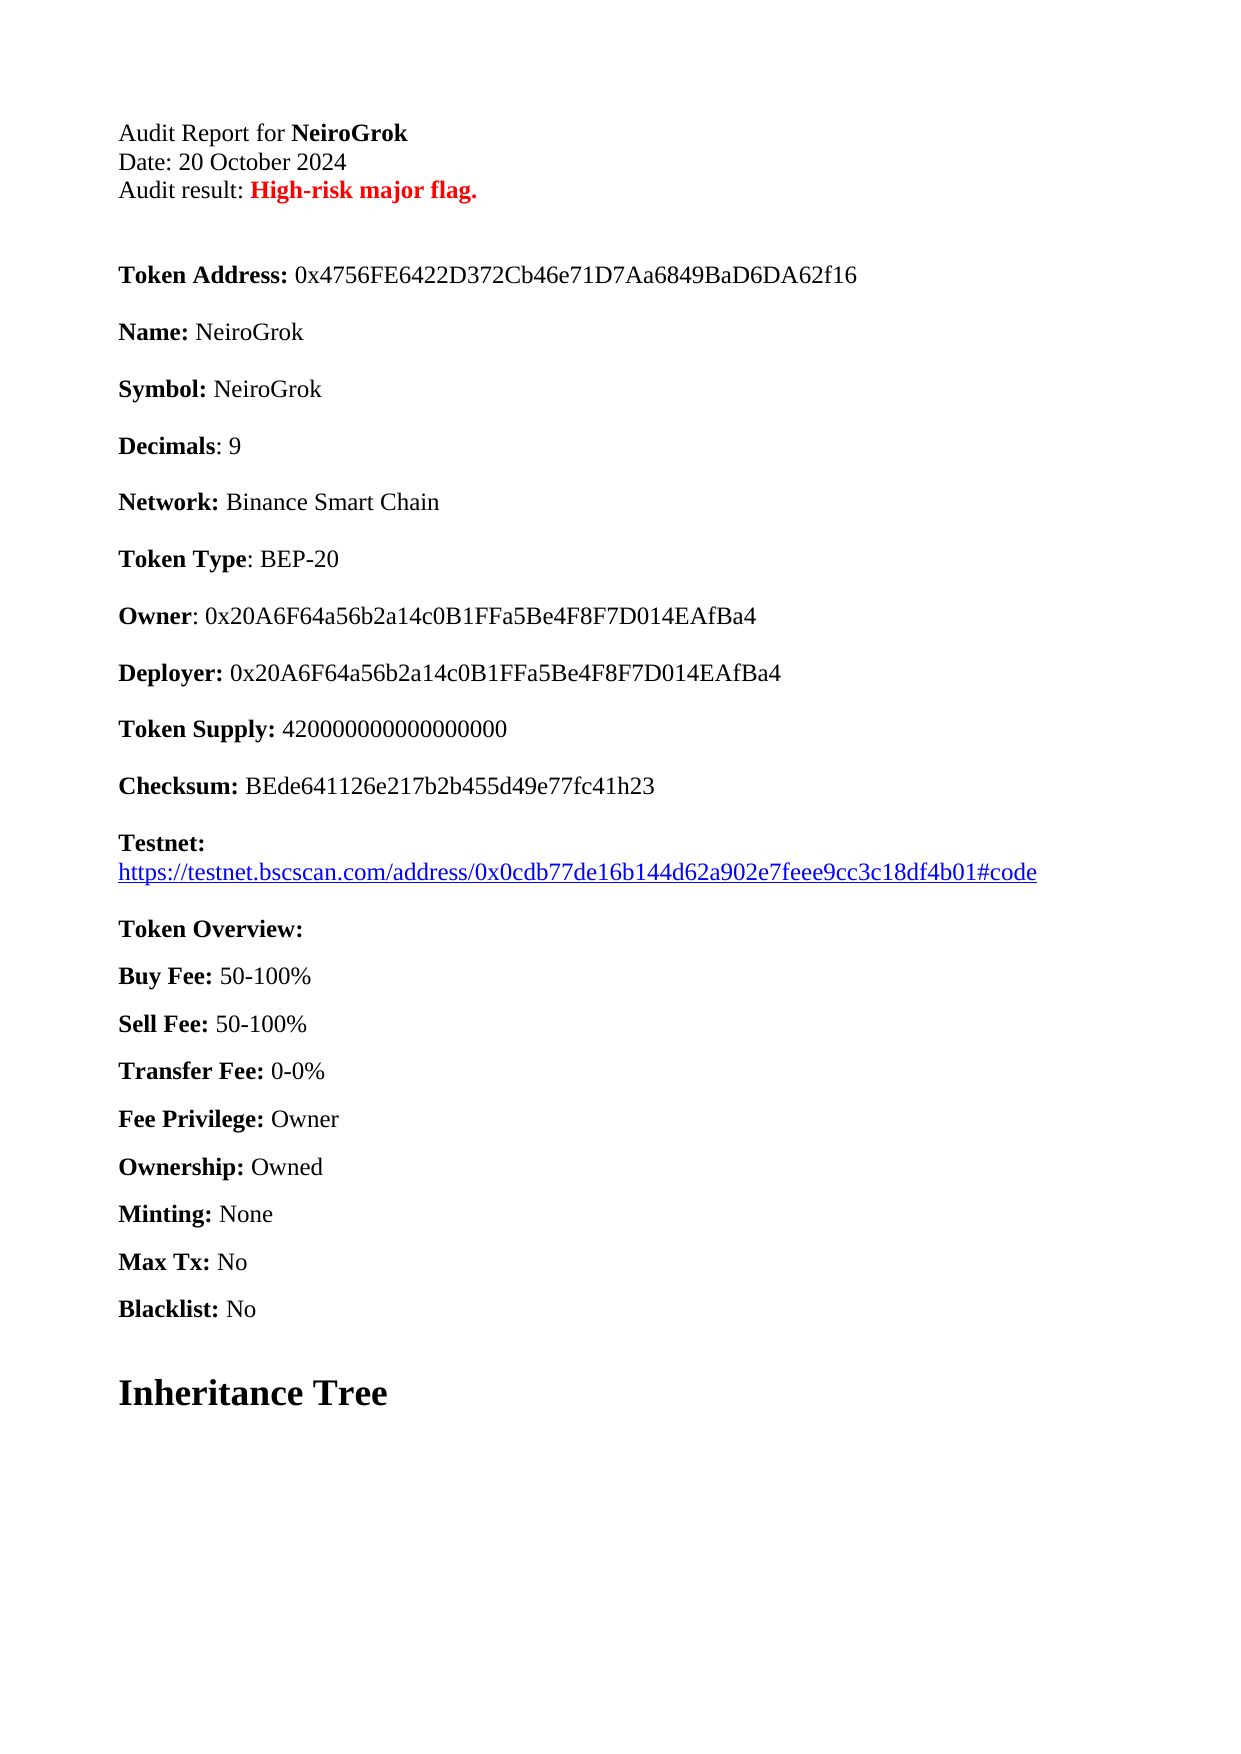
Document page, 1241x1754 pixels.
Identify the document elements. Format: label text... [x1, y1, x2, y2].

text Deployer: 0x20A6F64a56b2a14c0B1FFa5Be4F8F7D014EAfBa4 [118, 658, 1122, 687]
text Date: 20 October 2024 [118, 147, 1122, 176]
text Minting: None [118, 1199, 1122, 1228]
text Max Tx: No [118, 1247, 1122, 1276]
text Token Overview: [118, 914, 1122, 942]
text Symbol: NeiroGrok [118, 374, 1122, 403]
text Token Address: 0x4756FE6422D372Cb46e71D7Aa6849BaD6DA62f16 [118, 260, 1122, 289]
text Audit result: High-risk major flag. [118, 176, 1122, 204]
text Name: NeiroGrok [118, 317, 1122, 346]
text Sell Fee: 50-100% [118, 1009, 1122, 1038]
text Buy Fee: 50-100% [118, 961, 1122, 990]
text Audit Report for NeiroGrok [118, 118, 1122, 147]
text Fee Privilege: Owner [118, 1104, 1122, 1133]
text Checksum: BEde641126e217b2b455d49e77fc41h23 [118, 771, 1122, 800]
text Token Type: BEP-20 [118, 544, 1122, 573]
text Inheritance Tree [118, 1370, 1122, 1413]
text Network: Binance Smart Chain [118, 487, 1122, 516]
text Owner: 0x20A6F64a56b2a14c0B1FFa5Be4F8F7D014EAfBa4 [118, 601, 1122, 630]
text Blacklist: No [118, 1294, 1122, 1323]
text Testnet: [118, 828, 1122, 857]
text Decimals: 9 [118, 431, 1122, 459]
text Token Supply: 420000000000000000 [118, 714, 1122, 743]
text https://testnet.bscscan.com/address/0x0cdb77de16b144d62a902e7feee9cc3c18df4b01#code [118, 857, 1122, 886]
text Ownership: Owned [118, 1152, 1122, 1180]
text Transfer Fee: 0-0% [118, 1056, 1122, 1085]
